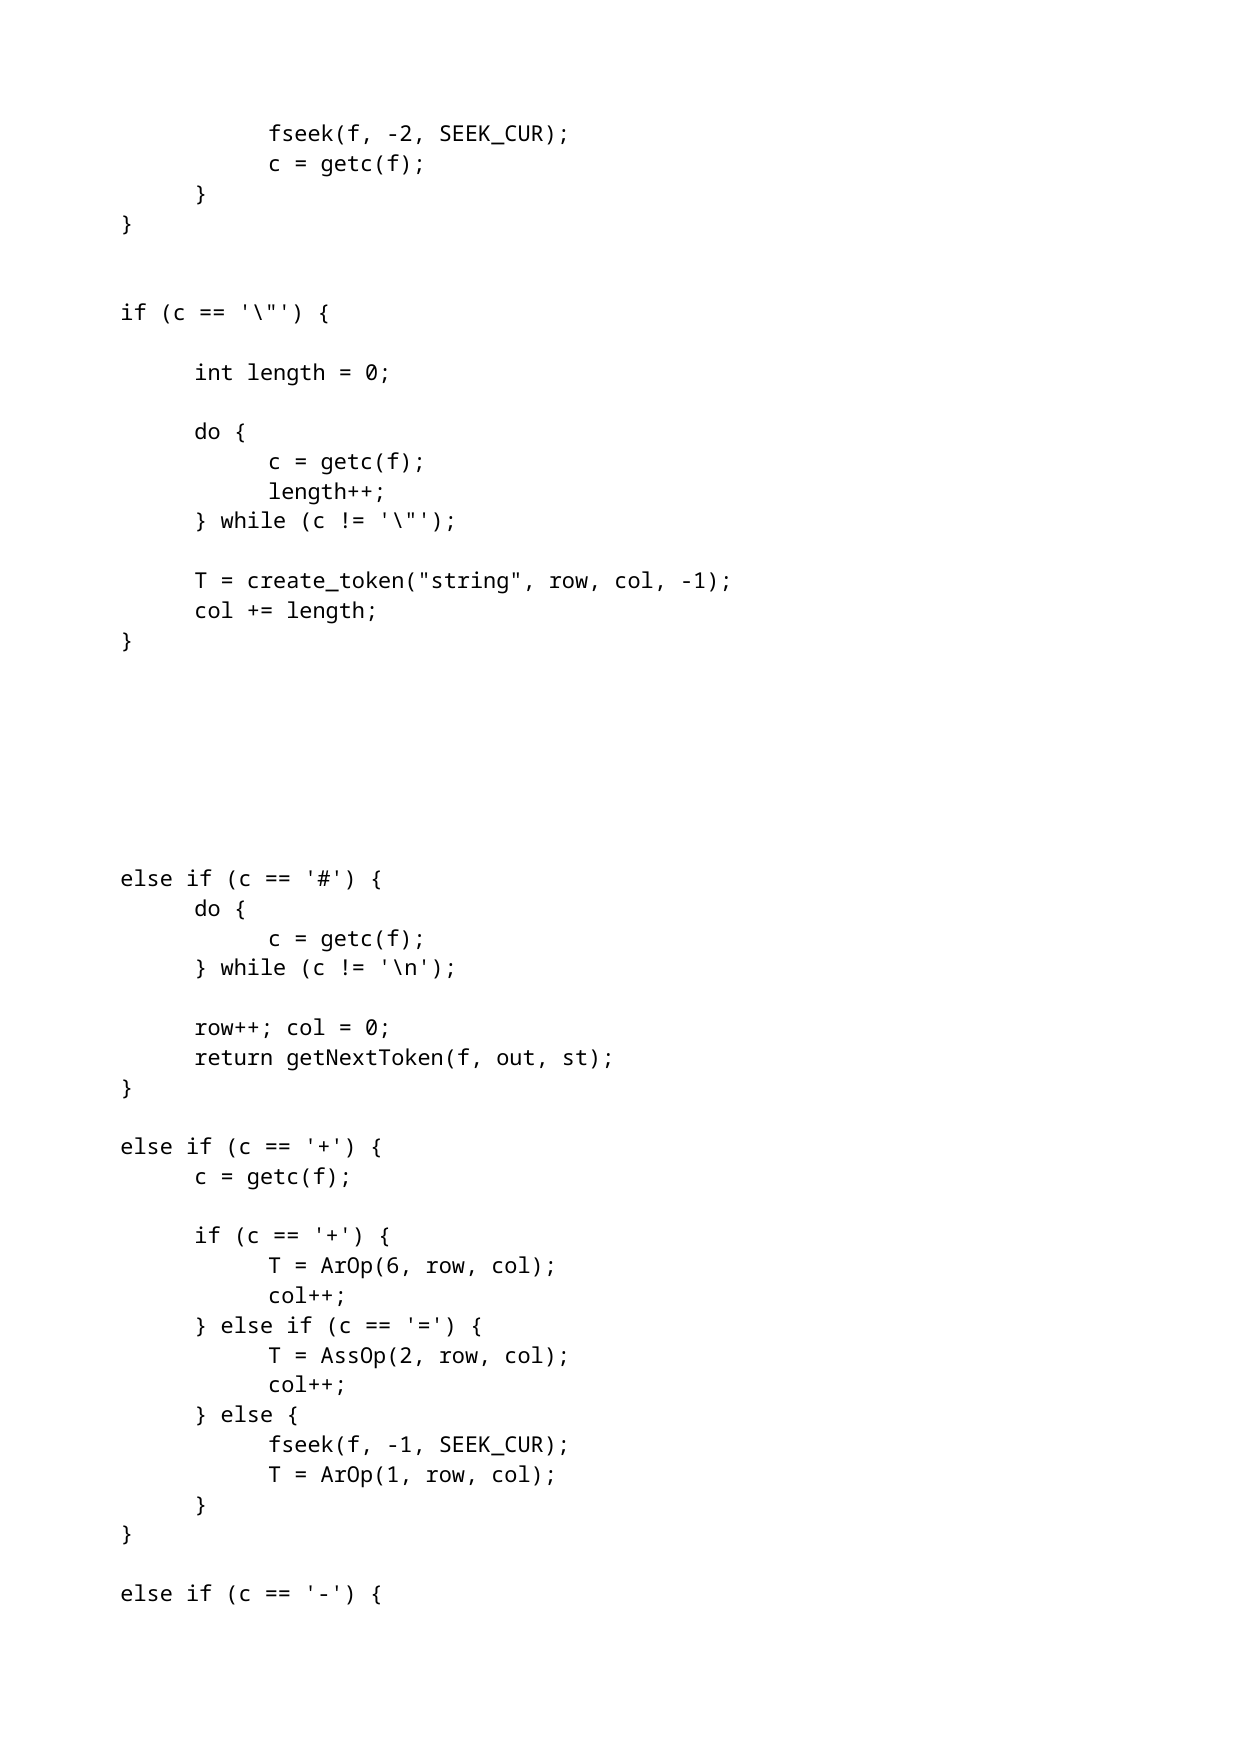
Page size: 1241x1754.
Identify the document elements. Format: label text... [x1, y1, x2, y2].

text col++; [46, 1280, 1198, 1310]
text else if (c == '+') { [46, 1131, 1198, 1161]
text else if (c == '-') { [46, 1578, 1198, 1608]
text length++; [46, 476, 1198, 505]
text c = getc(f); [46, 1161, 1198, 1191]
text fseek(f, -2, SEEK_CUR); [46, 118, 1198, 148]
text } [46, 624, 1198, 654]
text col++; [46, 1369, 1198, 1399]
text } [46, 178, 1198, 207]
text } else { [46, 1399, 1198, 1429]
text return getNextToken(f, out, st); [46, 1042, 1198, 1071]
text } while (c != '\"'); [46, 505, 1198, 535]
text } else if (c == '=') { [46, 1310, 1198, 1339]
text c = getc(f); [46, 148, 1198, 178]
text T = AssOp(2, row, col); [46, 1339, 1198, 1369]
text T = ArOp(1, row, col); [46, 1459, 1198, 1488]
text T = create_token("string", row, col, -1); [46, 565, 1198, 595]
text else if (c == '#') { [46, 863, 1198, 893]
text } [46, 1488, 1198, 1518]
text T = ArOp(6, row, col); [46, 1250, 1198, 1280]
text fseek(f, -1, SEEK_CUR); [46, 1429, 1198, 1459]
text do { [46, 893, 1198, 922]
text col += length; [46, 595, 1198, 624]
text c = getc(f); [46, 446, 1198, 476]
text row++; col = 0; [46, 1012, 1198, 1042]
text if (c == '+') { [46, 1220, 1198, 1250]
text } while (c != '\n'); [46, 952, 1198, 982]
text int length = 0; [46, 356, 1198, 386]
text c = getc(f); [46, 922, 1198, 952]
text do { [46, 416, 1198, 446]
text } [46, 1518, 1198, 1548]
text } [46, 1071, 1198, 1101]
text if (c == '\"') { [46, 297, 1198, 327]
text } [46, 207, 1198, 237]
